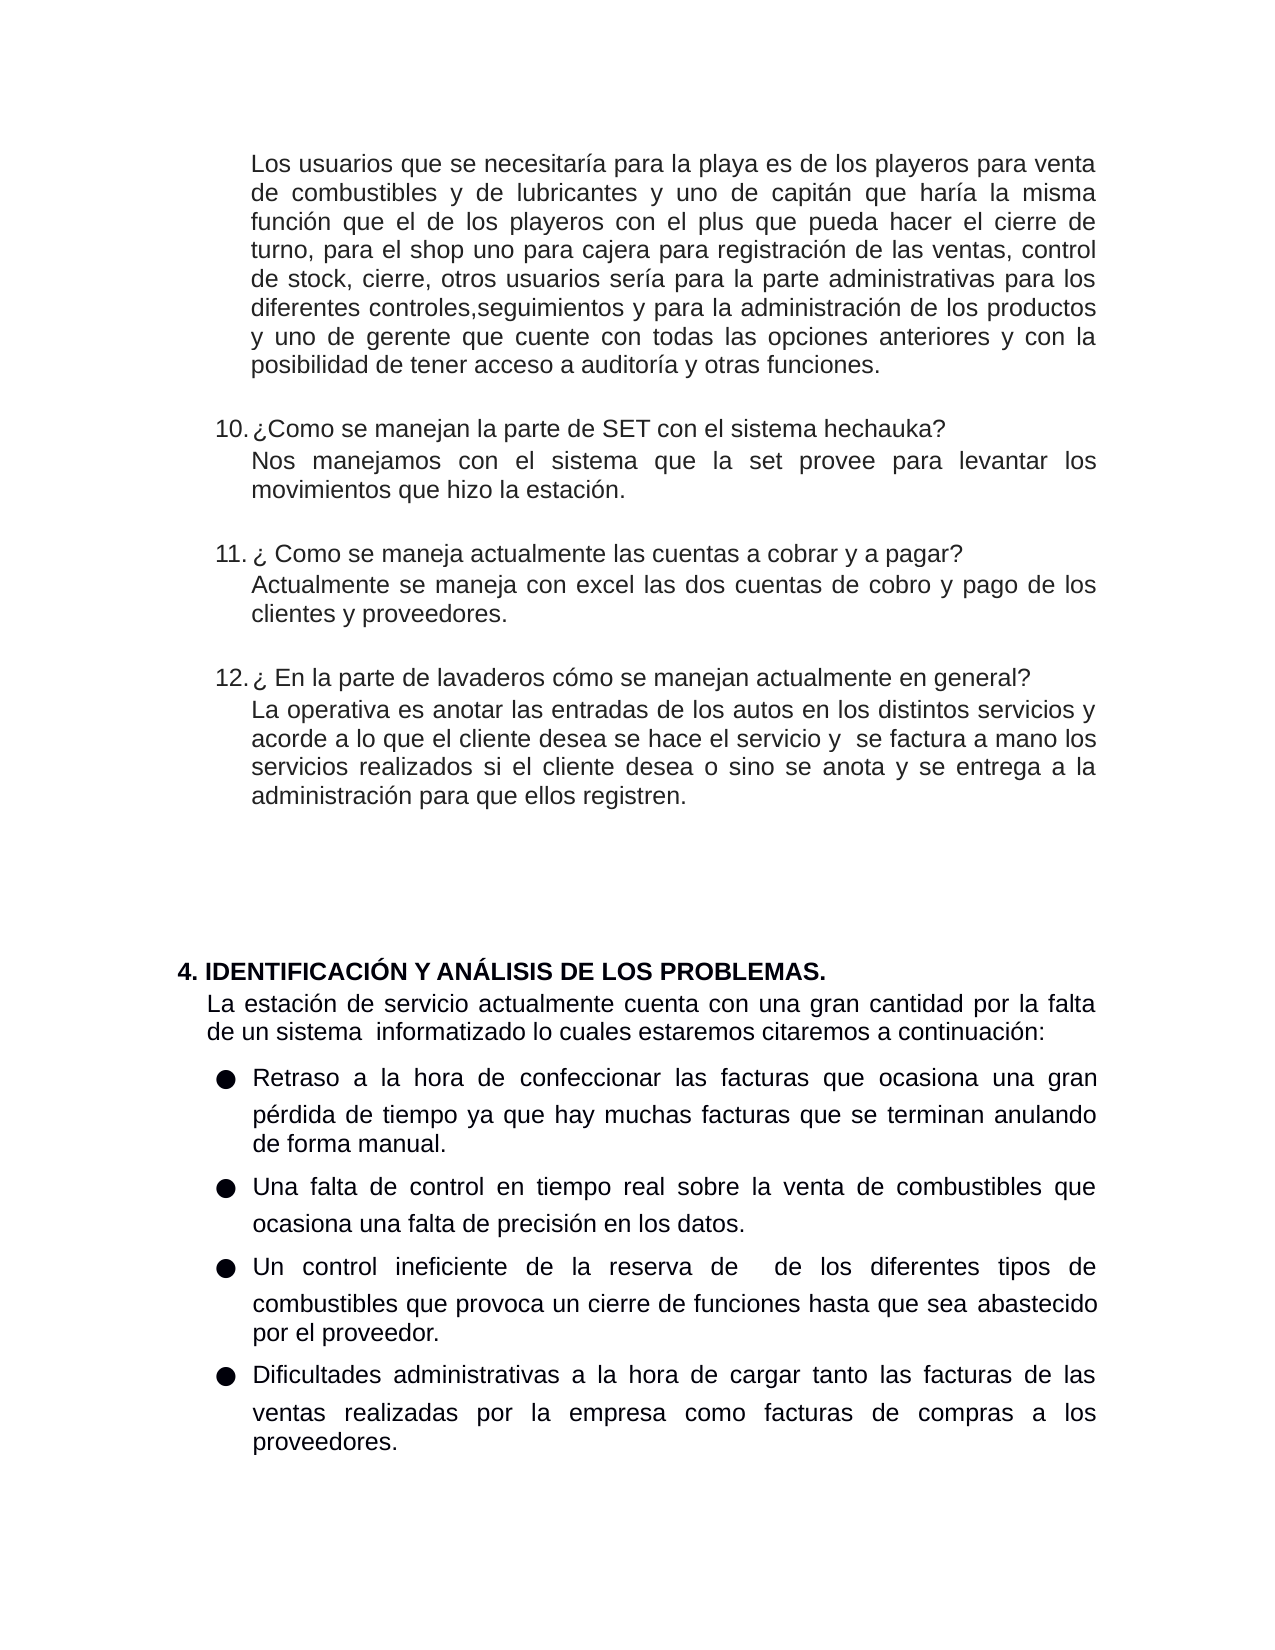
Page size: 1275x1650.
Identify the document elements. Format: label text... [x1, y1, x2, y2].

text 4. IDENTIFICACIÓN Y ANÁLISIS DE LOS PROBLEMAS. [177, 955, 1098, 985]
list Una falta de control en tiempo real sobre la venta de combustibles que ocasiona una falta de precisión en los datos. [215, 1156, 1098, 1236]
text La operativa es anotar las entradas de los autos en los distintos servicios y acorde a lo que el cliente desea se hace el servicio y se factura a mano los servicios realizados si el cliente desea o sino se anota y se entrega a la administración para que ellos registren. [251, 695, 1098, 810]
text Nos manejamos con el sistema que la set provee para levantar los movimientos que hizo la estación. [251, 446, 1098, 504]
list Dificultades administrativas a la hora de cargar tanto las facturas de las ventas realizadas por la empresa como facturas de compras a los proveedores. [215, 1345, 1098, 1455]
text Los usuarios que se necesitaría para la playa es de los playeros para venta de combustibles y de lubricantes y uno de capitán que haría la misma función que el de los playeros con el plus que pueda hacer el cierre de turno, para el shop uno para cajera para registración de las ventas, control de stock, cierre, otros usuarios sería para la parte administrativas para los diferentes controles,seguimientos y para la administración de los productos y uno de gerente que cuente con todas las opciones anteriores y con la posibilidad de tener acceso a auditoría y otras funciones. [251, 149, 1098, 379]
list Retraso a la hora de confeccionar las facturas que ocasiona una gran pérdida de tiempo ya que hay muchas facturas que se terminan anulando de forma manual. [215, 1049, 1098, 1156]
list Un control ineficiente de la reserva de de los diferentes tipos de combustibles que provoca un cierre de funciones hasta que sea abastecido por el proveedor. [215, 1236, 1098, 1345]
list ¿ En la parte de lavaderos cómo se manejan actualmente en general? [215, 663, 1098, 692]
text La estación de servicio actualmente cuenta con una gran cantidad por la falta de un sistema informatizado lo cuales estaremos citaremos a continuación: [207, 989, 1098, 1046]
text Actualmente se maneja con excel las dos cuentas de cobro y pago de los clientes y proveedores. [251, 571, 1098, 628]
list ¿ Como se maneja actualmente las cuentas a cobrar y a pagar? [215, 539, 1098, 567]
list ¿Como se manejan la parte de SET con el sistema hechauka? [215, 414, 1098, 443]
